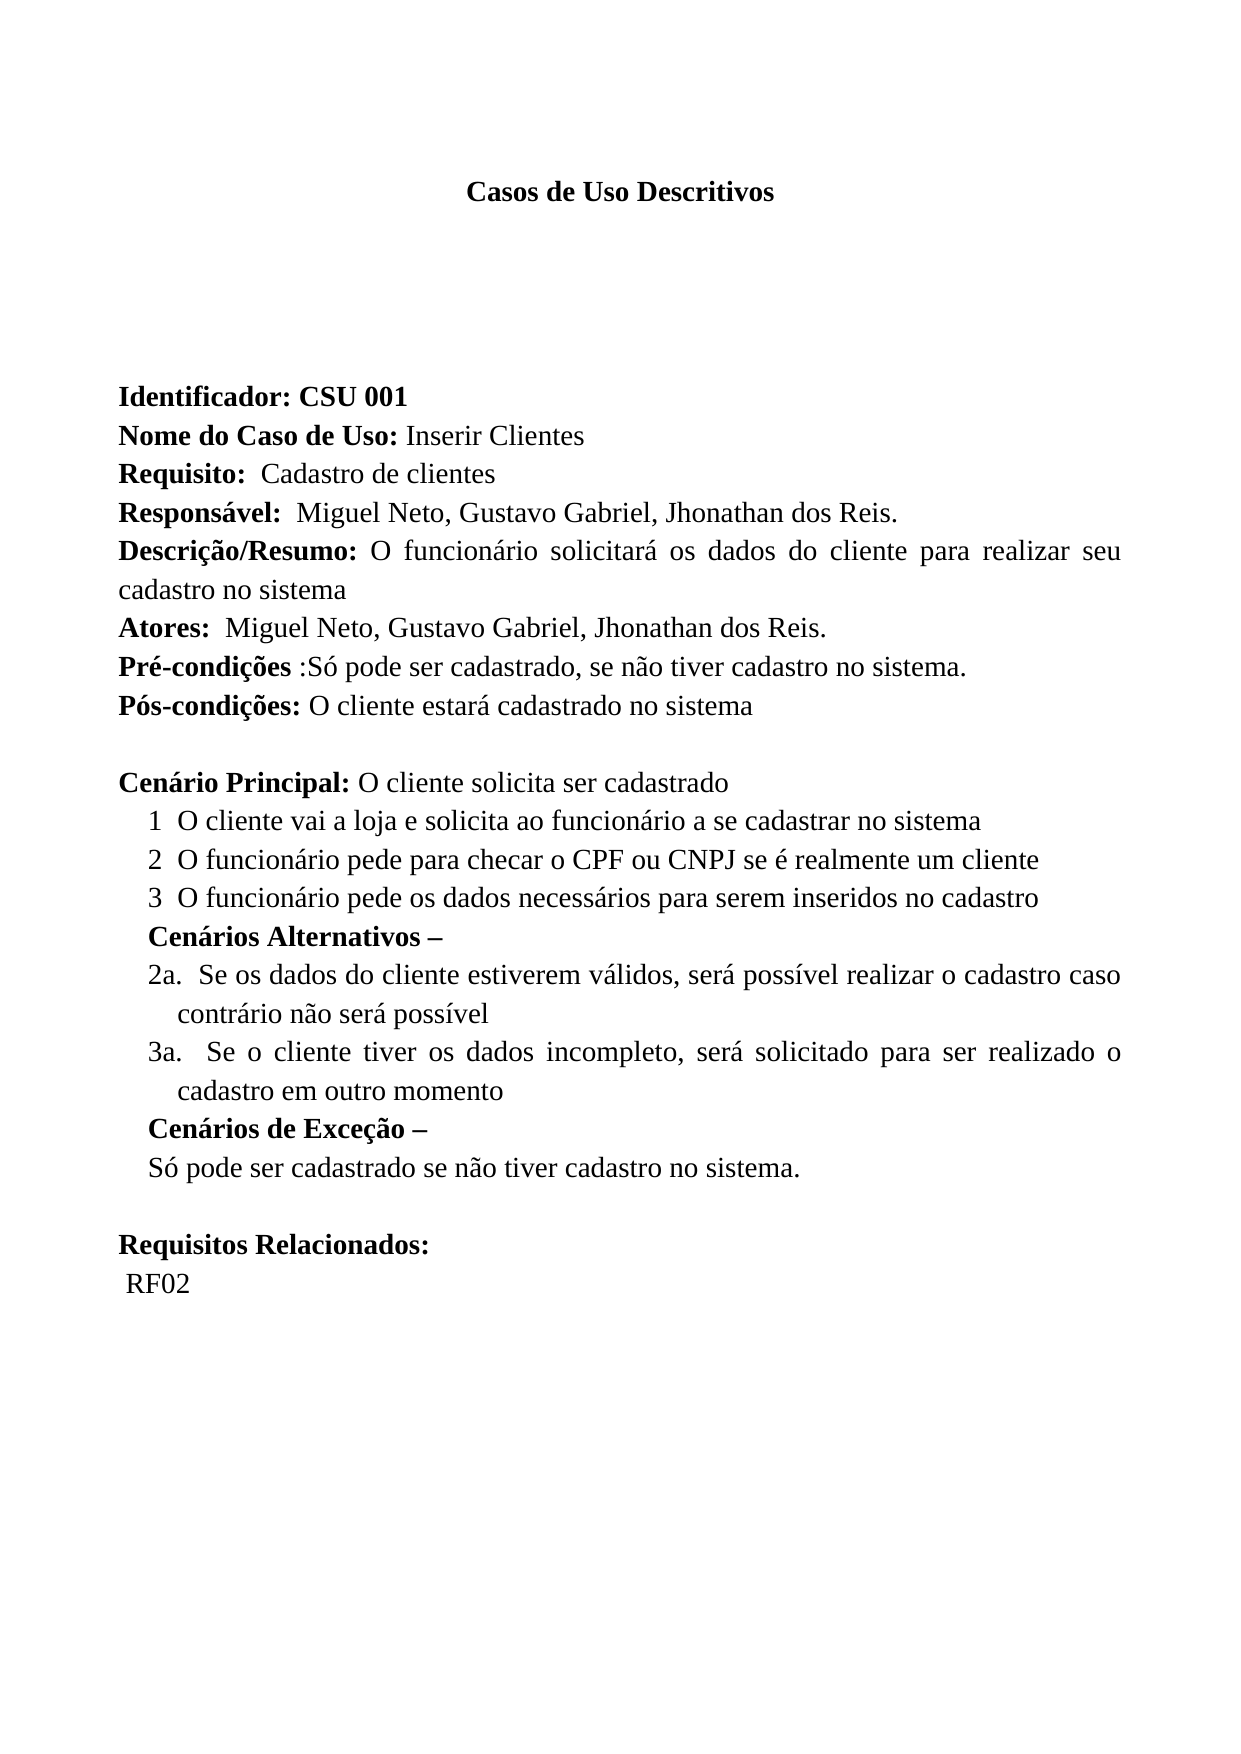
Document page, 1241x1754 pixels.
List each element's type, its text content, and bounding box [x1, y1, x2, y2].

text Identificador: CSU 001 [118, 379, 1122, 413]
text Atores: Miguel Neto, Gustavo Gabriel, Jhonathan dos Reis. [118, 611, 1122, 644]
text Cenário Principal: O cliente solicita ser cadastrado [118, 765, 1122, 798]
text RF02 [118, 1266, 1122, 1299]
text Só pode ser cadastrado se não tiver cadastro no sistema. [148, 1150, 1122, 1184]
text Nome do Caso de Uso: Inserir Clientes [118, 418, 1122, 451]
text Cenários Alternativos – [148, 919, 1122, 952]
text Requisito: Cadastro de clientes [118, 456, 1122, 490]
text Descrição/Resumo: O funcionário solicitará os dados do cliente para realizar seu cadastro no sistema [118, 533, 1122, 606]
subtitle Casos de Uso Descritivos [118, 174, 1122, 208]
list 2a. Se os dados do cliente estiverem válidos, será possível realizar o cadastro caso contrário não será possível [148, 957, 1122, 1029]
list O cliente vai a loja e solicita ao funcionário a se cadastrar no sistema [148, 803, 1122, 837]
text Pré-condições :Só pode ser cadastrado, se não tiver cadastro no sistema. [118, 649, 1122, 683]
list 3a. Se o cliente tiver os dados incompleto, será solicitado para ser realizado o cadastro em outro momento [148, 1034, 1122, 1107]
text Pós-condições: O cliente estará cadastrado no sistema [118, 688, 1122, 721]
list O funcionário pede os dados necessários para serem inseridos no cadastro [148, 880, 1122, 914]
text Requisitos Relacionados: [118, 1227, 1122, 1261]
list O funcionário pede para checar o CPF ou CNPJ se é realmente um cliente [148, 842, 1122, 875]
text Cenários de Exceção – [148, 1112, 1122, 1145]
text Responsável: Miguel Neto, Gustavo Gabriel, Jhonathan dos Reis. [118, 495, 1122, 528]
